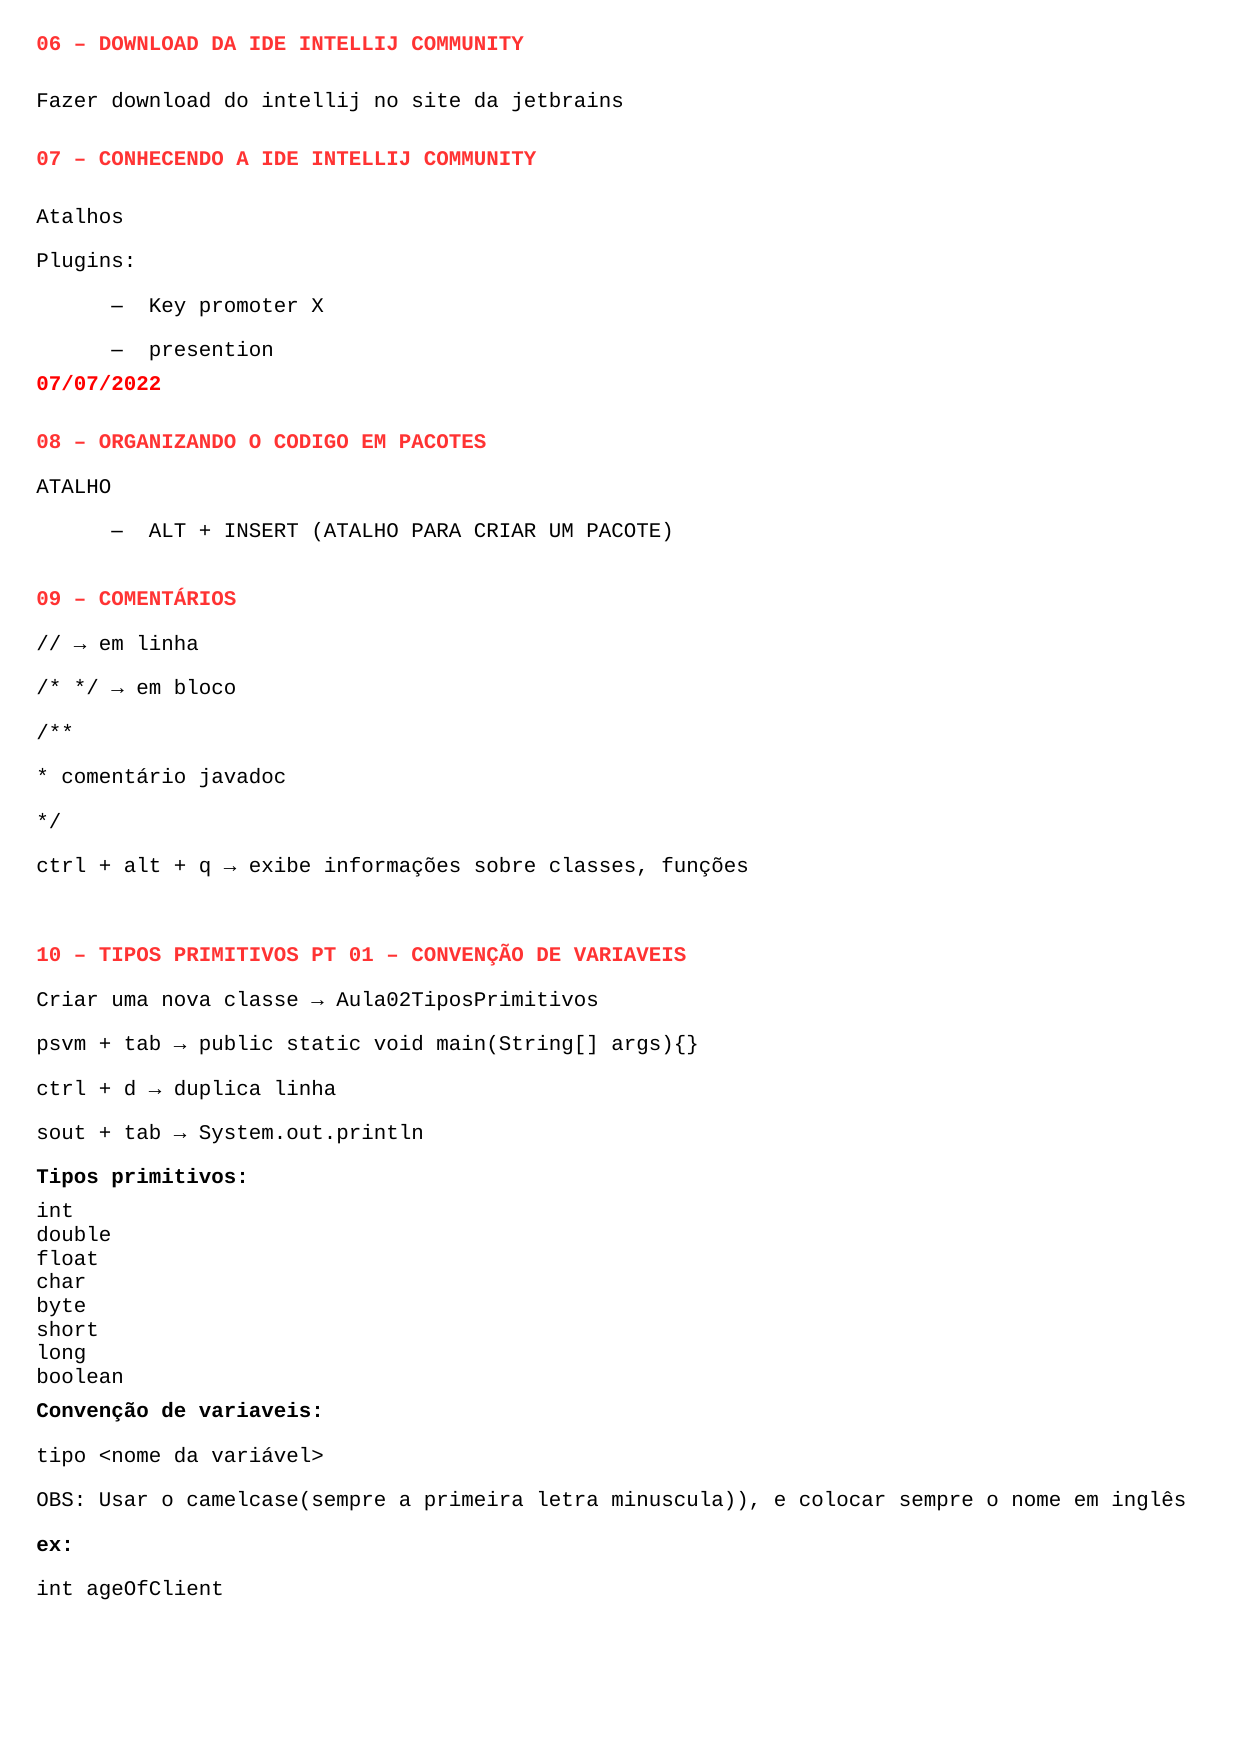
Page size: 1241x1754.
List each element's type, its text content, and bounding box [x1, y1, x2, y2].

text ctrl + d → duplica linha [36, 1077, 1208, 1101]
text short [36, 1319, 1208, 1342]
text float [36, 1248, 1208, 1271]
text Convenção de variaveis: [36, 1400, 1208, 1424]
list ALT + INSERT (ATALHO PARA CRIAR UM PACOTE) [111, 520, 1208, 544]
text 09 – COMENTÁRIOS [36, 588, 1208, 612]
text ctrl + alt + q → exibe informações sobre classes, funções [36, 855, 1208, 879]
text ATALHO [36, 476, 1208, 499]
text 10 – TIPOS PRIMITIVOS PT 01 – CONVENÇÃO DE VARIAVEIS [36, 944, 1208, 968]
text long [36, 1342, 1208, 1366]
text byte [36, 1295, 1208, 1319]
list presention [111, 339, 1208, 363]
list Key promoter X [111, 295, 1208, 318]
text boolean [36, 1366, 1208, 1390]
text Criar uma nova classe → Aula02TiposPrimitivos [36, 988, 1208, 1012]
text // → em linha [36, 633, 1208, 656]
text /* */ → em bloco [36, 677, 1208, 701]
text sout + tab → System.out.println [36, 1122, 1208, 1146]
text Fazer download do intellij no site da jetbrains [36, 91, 1208, 114]
text 07/07/2022 [36, 373, 1208, 397]
text tipo <nome da variável> [36, 1444, 1208, 1468]
text int [36, 1201, 1208, 1224]
text */ [36, 811, 1208, 834]
text Tipos primitivos: [36, 1166, 1208, 1190]
text ex: [36, 1533, 1208, 1557]
text double [36, 1224, 1208, 1248]
text Plugins: [36, 250, 1208, 274]
text char [36, 1271, 1208, 1295]
text 08 – ORGANIZANDO O CODIGO EM PACOTES [36, 431, 1208, 455]
text int ageOfClient [36, 1578, 1208, 1602]
text psvm + tab → public static void main(String[] args){} [36, 1033, 1208, 1057]
text 07 – CONHECENDO A IDE INTELLIJ COMMUNITY [36, 148, 1208, 172]
text OBS: Usar o camelcase(sempre a primeira letra minuscula)), e colocar sempre o nome em inglês [36, 1489, 1208, 1513]
text 06 – DOWNLOAD DA IDE INTELLIJ COMMUNITY [36, 33, 1208, 56]
text /** [36, 722, 1208, 745]
text * comentário javadoc [36, 766, 1208, 790]
text Atalhos [36, 206, 1208, 229]
